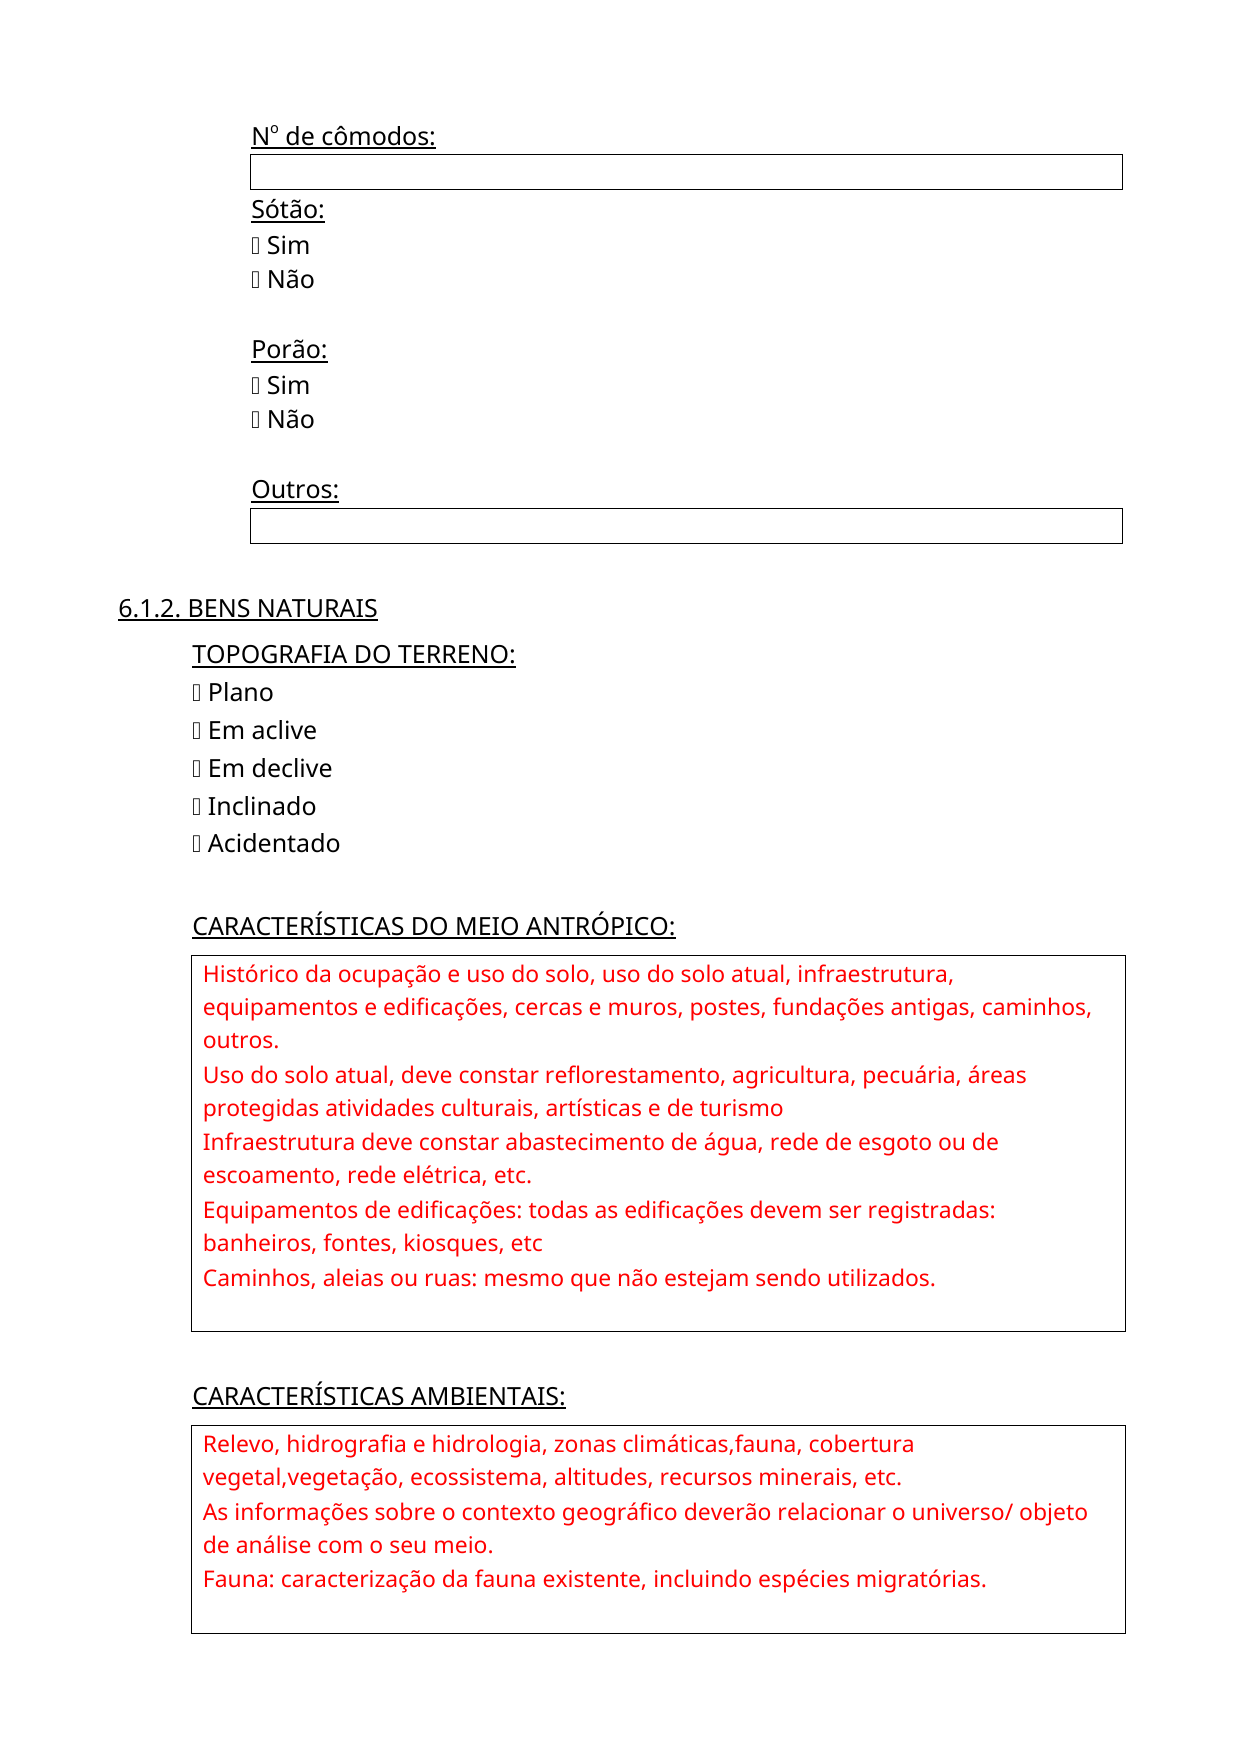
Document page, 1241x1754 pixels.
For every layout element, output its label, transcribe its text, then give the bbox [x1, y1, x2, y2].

text  Em aclive [192, 713, 1122, 747]
text  Sim [251, 228, 1122, 262]
table_header Relevo, hidrografia e hidrologia, zonas climáticas,fauna, cobertura vegetal,vegetação, ecossistema, altitudes, recursos minerais, etc. As informações sobre o contexto geográfico deverão relacionar o universo/ objeto de análise com o seu meio. Fauna: caracterização da fauna existente, incluindo espécies migratórias. [192, 1426, 1125, 1632]
text  Inclinado [192, 788, 1122, 822]
text No de cômodos: [251, 118, 1122, 152]
text  Sim [251, 368, 1122, 402]
text  Não [251, 262, 1122, 296]
text CARACTERÍSTICAS DO MEIO ANTRÓPICO: [192, 908, 1122, 942]
text  Plano [192, 675, 1122, 709]
table_header [251, 509, 1122, 543]
text  Não [251, 402, 1122, 436]
text  Em declive [192, 751, 1122, 784]
text Sótão: [251, 192, 1122, 226]
text Porão: [251, 332, 1122, 366]
table_header Histórico da ocupação e uso do solo, uso do solo atual, infraestrutura, equipamentos e edificações, cercas e muros, postes, fundações antigas, caminhos, outros. Uso do solo atual, deve constar reflorestamento, agricultura, pecuária, áreas protegidas atividades culturais, artísticas e de turismo Infraestrutura deve constar abastecimento de água, rede de esgoto ou de escoamento, rede elétrica, etc. Equipamentos de edificações: todas as edificações devem ser registradas: banheiros, fontes, kiosques, etc Caminhos, aleias ou ruas: mesmo que não estejam sendo utilizados. [192, 956, 1125, 1331]
text TOPOGRAFIA DO TERRENO: [192, 637, 1122, 671]
table_header [251, 155, 1122, 189]
text  Acidentado [192, 826, 1122, 860]
text Outros: [251, 472, 1122, 506]
text CARACTERÍSTICAS AMBIENTAIS: [192, 1378, 1122, 1412]
text 6.1.2. BENS NATURAIS [118, 591, 1122, 624]
